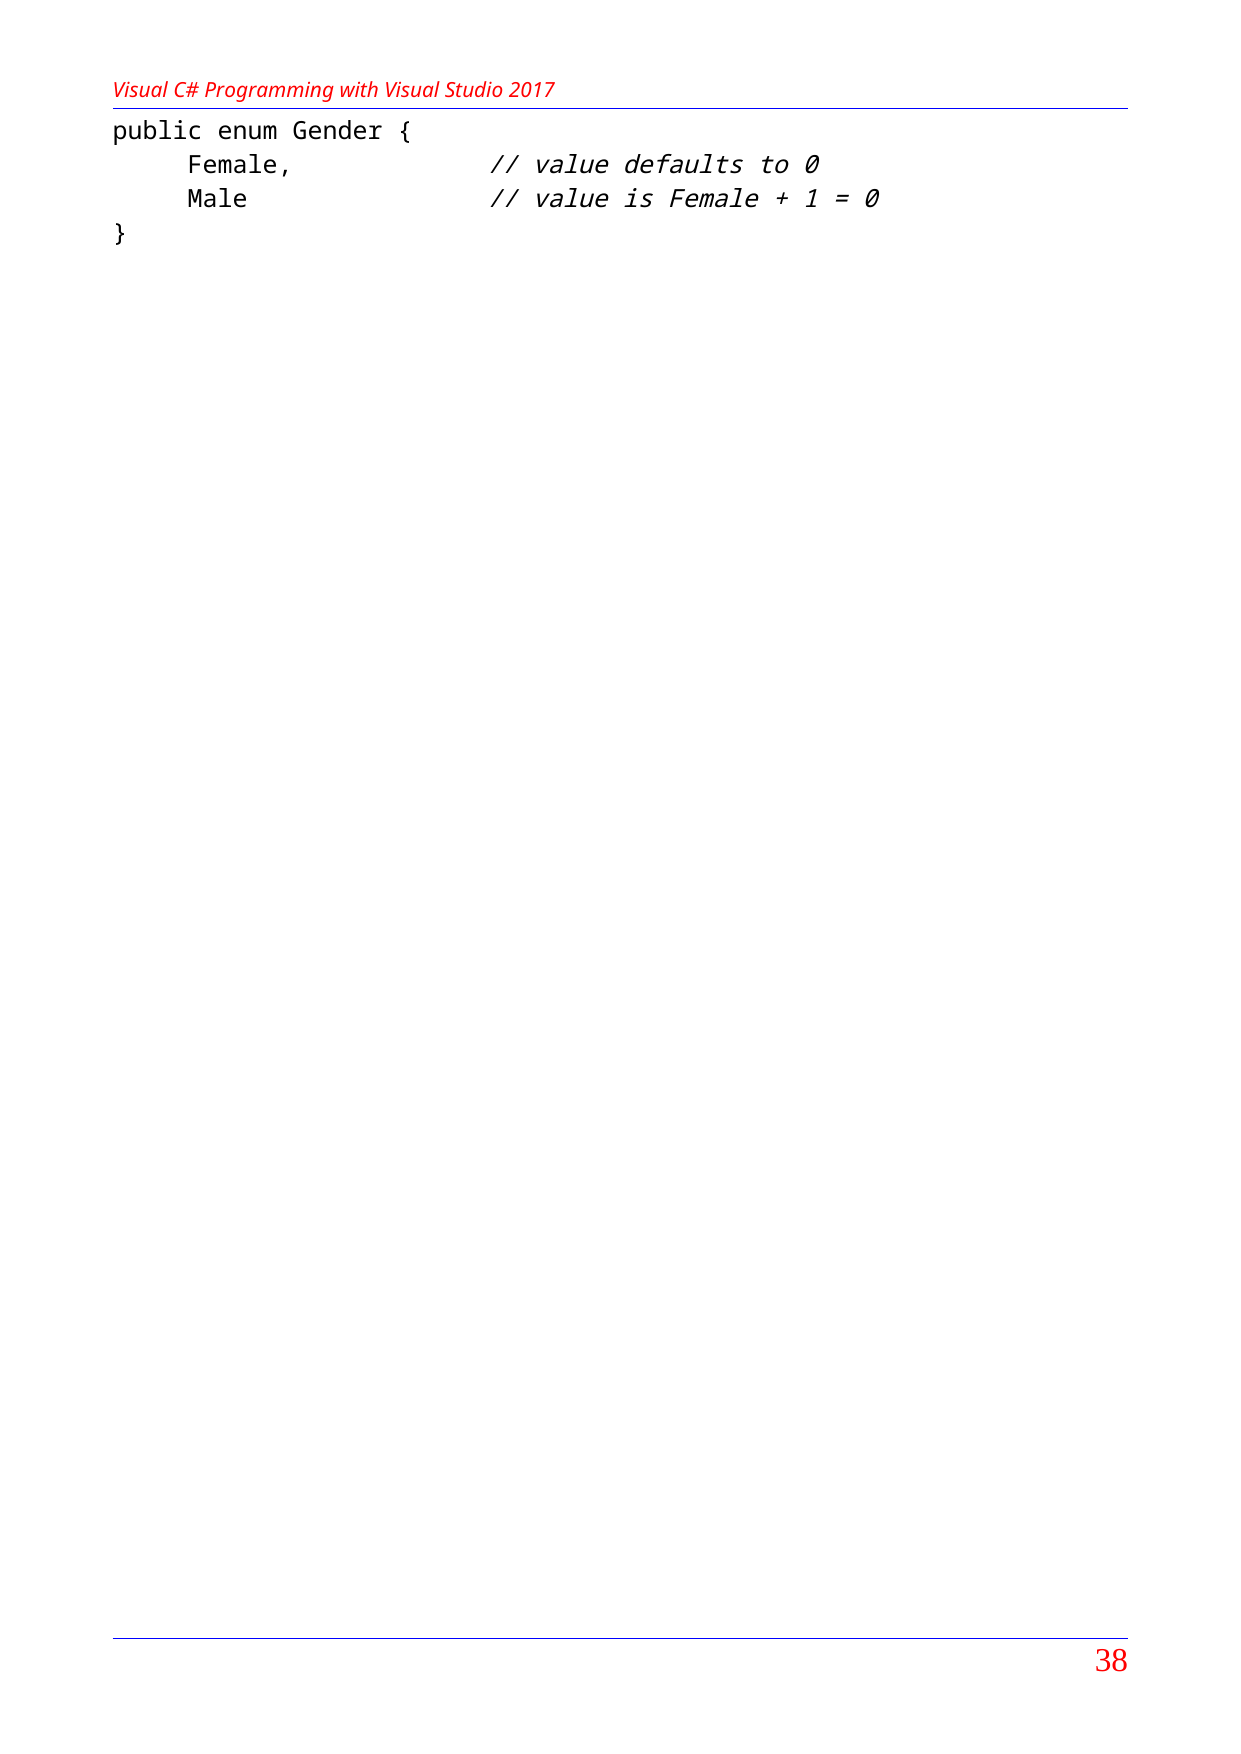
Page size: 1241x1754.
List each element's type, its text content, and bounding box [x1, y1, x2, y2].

text } [112, 215, 1128, 249]
text public enum Gender { [112, 112, 1128, 147]
text Female, // value defaults to 0 [112, 147, 1128, 181]
text Male // value is Female + 1 = 0 [112, 181, 1128, 215]
